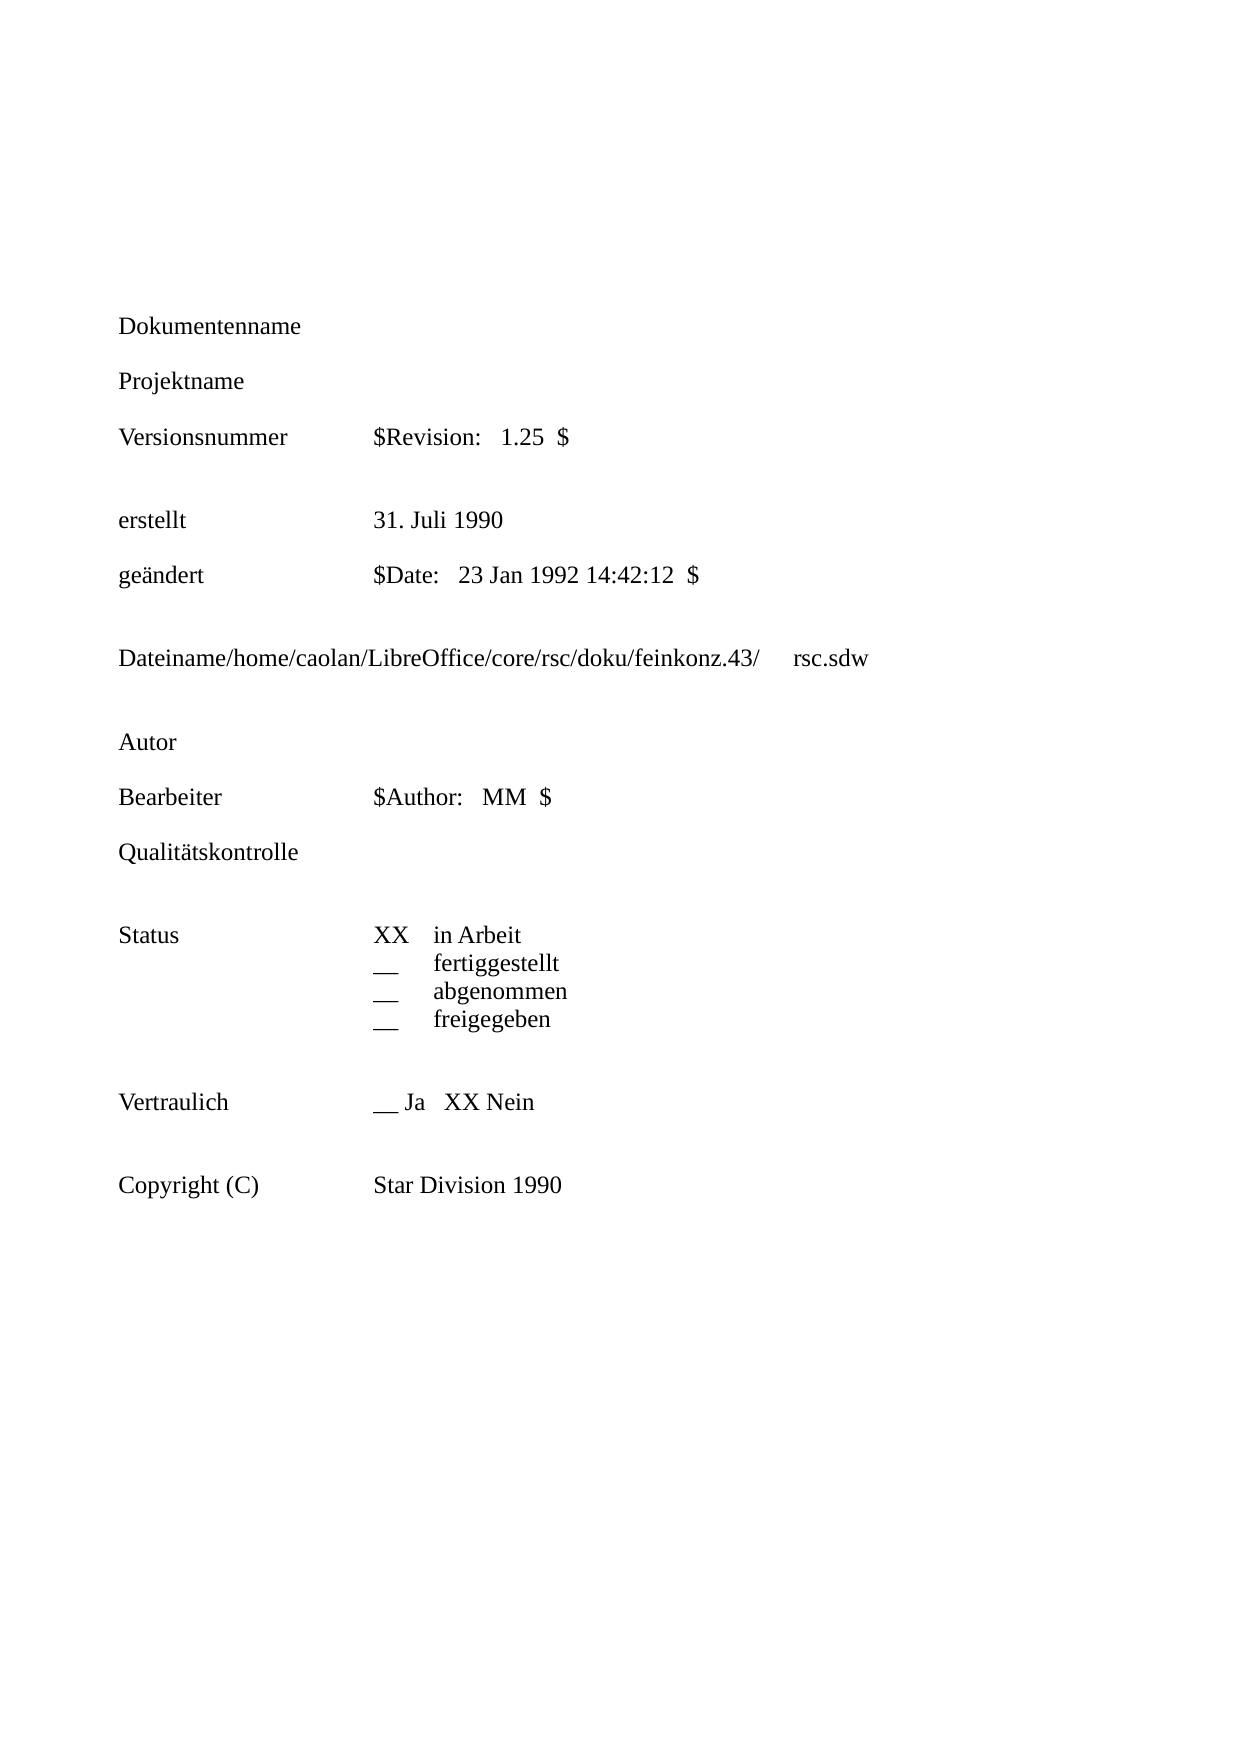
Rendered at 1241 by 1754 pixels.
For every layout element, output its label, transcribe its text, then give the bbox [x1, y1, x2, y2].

text Dateiname/home/caolan/LibreOffice/core/rsc/doku/feinkonz.43/ rsc.sdw [118, 644, 1122, 672]
text Qualitätskontrolle [118, 838, 1122, 866]
text AutorCaolán McNamara [118, 728, 1122, 755]
text __ fertiggestellt [118, 949, 1122, 977]
text erstellt 31. Juli 1990 [118, 506, 1122, 534]
text Dokumentenname [118, 312, 1122, 340]
text Copyright (C) Star Division 1990 [118, 1171, 1122, 1199]
text Status XX in Arbeit [118, 922, 1122, 949]
text Bearbeiter $Author: MM $ [118, 783, 1122, 811]
text Vertraulich __ Ja XX Nein [118, 1088, 1122, 1116]
text Projektname [118, 367, 1122, 395]
text geändert $Date: 23 Jan 1992 14:42:12 $ [118, 561, 1122, 589]
text __ abgenommen [118, 977, 1122, 1005]
text Versionsnummer $Revision: 1.25 $ [118, 423, 1122, 451]
text __ freigegeben [118, 1005, 1122, 1032]
